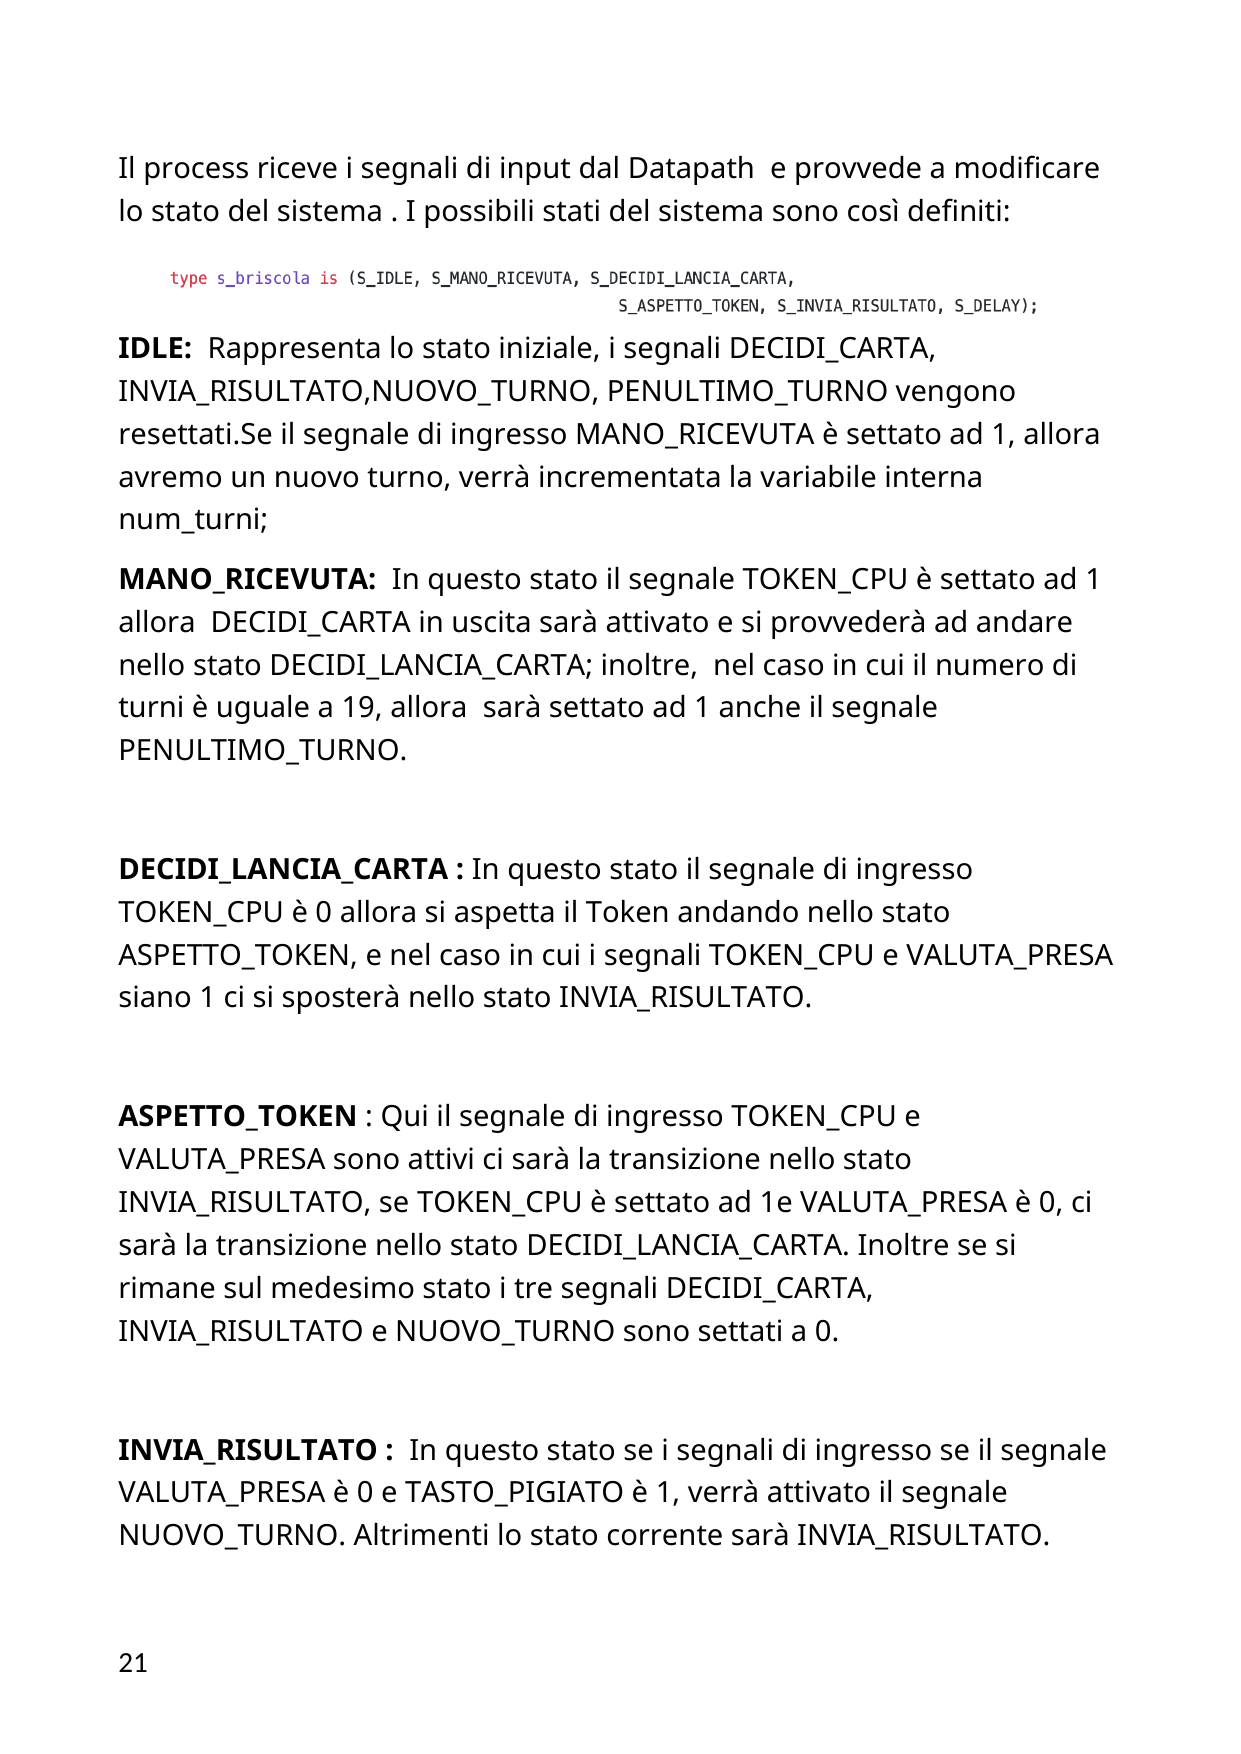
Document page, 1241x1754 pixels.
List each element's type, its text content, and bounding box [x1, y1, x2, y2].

text ASPETTO_TOKEN : Qui il segnale di ingresso TOKEN_CPU e VALUTA_PRESA sono attivi ci sarà la transizione nello stato INVIA_RISULTATO, se TOKEN_CPU è settato ad 1e VALUTA_PRESA è 0, ci sarà la transizione nello stato DECIDI_LANCIA_CARTA. Inoltre se si rimane sul medesimo stato i tre segnali DECIDI_CARTA, INVIA_RISULTATO e NUOVO_TURNO sono settati a 0. [118, 1096, 1122, 1349]
picture [138, 267, 1103, 325]
text INVIA_RISULTATO : In questo stato se i segnali di ingresso se il segnale VALUTA_PRESA è 0 e TASTO_PIGIATO è 1, verrà attivato il segnale NUOVO_TURNO. Altrimenti lo stato corrente sarà INVIA_RISULTATO. [118, 1429, 1122, 1554]
text MANO_RICEVUTA: In questo stato il segnale TOKEN_CPU è settato ad 1 allora DECIDI_CARTA in uscita sarà attivato e si provvederà ad andare nello stato DECIDI_LANCIA_CARTA; inoltre, nel caso in cui il numero di turni è uguale a 19, allora sarà settato ad 1 anche il segnale PENULTIMO_TURNO. [118, 558, 1122, 769]
text DECIDI_LANCIA_CARTA : In questo stato il segnale di ingresso TOKEN_CPU è 0 allora si aspetta il Token andando nello stato ASPETTO_TOKEN, e nel caso in cui i segnali TOKEN_CPU e VALUTA_PRESA siano 1 ci si sposterà nello stato INVIA_RISULTATO. [118, 848, 1122, 1016]
text Il process riceve i segnali di input dal Datapath e provvede a modificare lo stato del sistema . I possibili stati del sistema sono così definiti: [118, 148, 1122, 230]
text IDLE: Rappresenta lo stato iniziale, i segnali DECIDI_CARTA, INVIA_RISULTATO,NUOVO_TURNO, PENULTIMO_TURNO vengono resettati.Se il segnale di ingresso MANO_RICEVUTA è settato ad 1, allora avremo un nuovo turno, verrà incrementata la variabile interna num_turni; [118, 250, 1122, 538]
